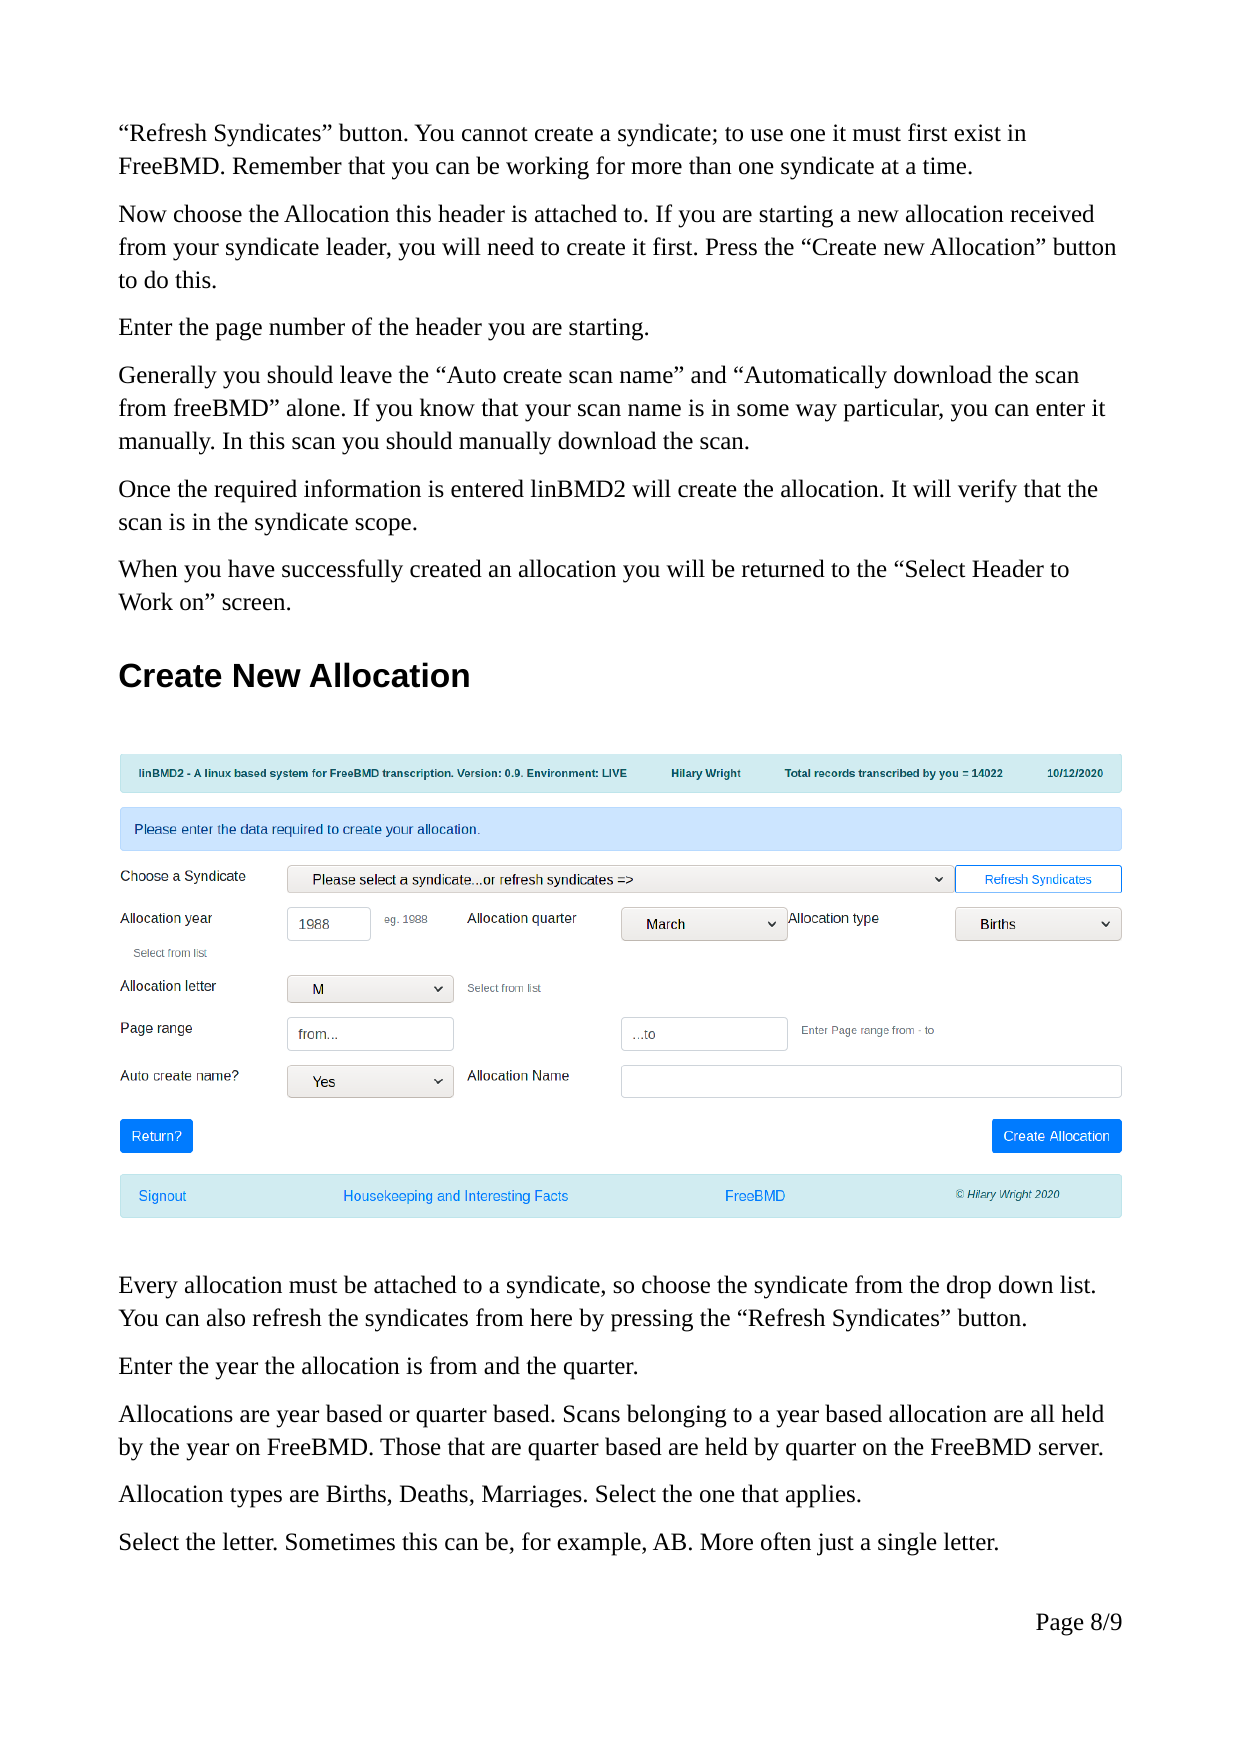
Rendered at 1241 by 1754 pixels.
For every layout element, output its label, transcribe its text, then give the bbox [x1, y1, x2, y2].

text Enter the page number of the header you are starting. [118, 312, 1122, 341]
text Every allocation must be attached to a syndicate, so choose the syndicate from the drop down list. You can also refresh the syndicates from here by pressing the “Refresh Syndicates” button. [118, 1271, 1122, 1332]
text “Refresh Syndicates” button. You cannot create a syndicate; to use one it must first exist in FreeBMD. Remember that you can be working for more than one syndicate at a time. [118, 118, 1122, 180]
picture [118, 754, 1123, 1219]
text Select the letter. Sometimes this can be, for example, AB. More often just a single letter. [118, 1527, 1122, 1556]
text When you have successfully created an allocation you will be returned to the “Select Header to Work on” screen. [118, 554, 1122, 616]
text Generally you should leave the “Auto create scan name” and “Automatically download the scan from freeBMD” alone. If you know that your scan name is in some way particular, you can enter it manually. In this scan you should manually download the scan. [118, 360, 1122, 455]
text Once the required information is entered linBMD2 will create the allocation. It will verify that the scan is in the syndicate scope. [118, 474, 1122, 535]
text Allocations are year based or quarter based. Scans belonging to a year based allocation are all held by the year on FreeBMD. Those that are quarter based are held by quarter on the FreeBMD server. [118, 1399, 1122, 1461]
text Allocation types are Births, Deaths, Marriages. Select the one that applies. [118, 1479, 1122, 1508]
text Now choose the Allocation this header is attached to. If you are starting a new allocation received from your syndicate leader, you will need to create it first. Press the “Create new Allocation” button to do this. [118, 199, 1122, 293]
text Enter the year the allocation is from and the quarter. [118, 1351, 1122, 1380]
subtitle Create New Allocation [118, 656, 1122, 694]
